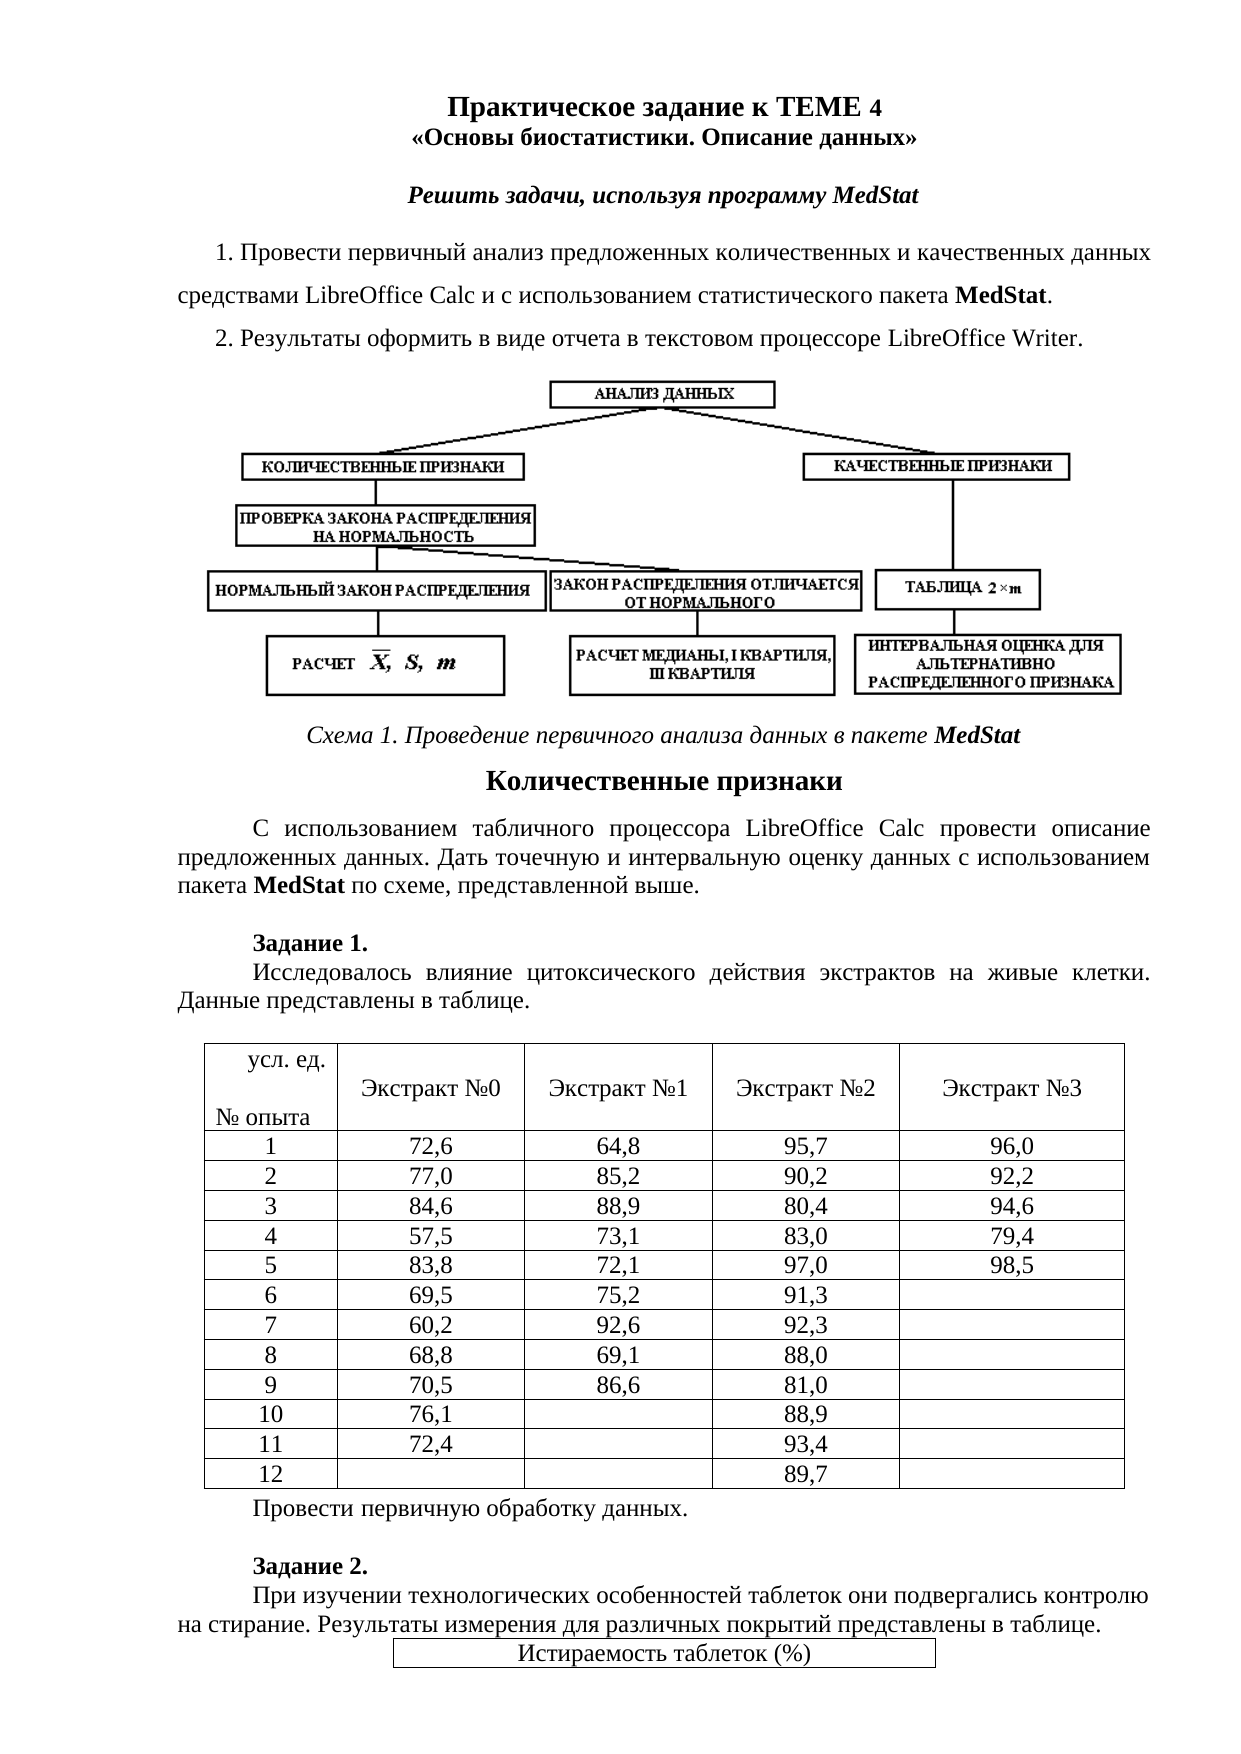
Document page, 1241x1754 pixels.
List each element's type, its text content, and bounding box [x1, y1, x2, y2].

table_cell 95,7 [713, 1131, 899, 1160]
table_header Истираемость таблеток (%) [394, 1639, 935, 1667]
table_cell 81,0 [713, 1370, 899, 1398]
table_cell 6 [205, 1280, 337, 1309]
table_cell 94,6 [900, 1191, 1124, 1220]
table_cell 9 [205, 1370, 337, 1398]
text Задание 1. [177, 928, 1152, 957]
table_cell [900, 1310, 1124, 1339]
table_cell 77,0 [338, 1161, 524, 1190]
table_cell [525, 1459, 712, 1488]
table_cell 98,5 [900, 1251, 1124, 1279]
table_cell 73,1 [525, 1221, 712, 1249]
table_cell 7 [205, 1310, 337, 1339]
text 2. Результаты оформить в виде отчета в текстовом процессоре LibreOffice Writer. [215, 323, 1152, 352]
table_cell 72,6 [338, 1131, 524, 1160]
table_cell 88,9 [525, 1191, 712, 1220]
table_cell [900, 1400, 1124, 1428]
table_cell [525, 1400, 712, 1428]
table_cell 86,6 [525, 1370, 712, 1398]
table_cell 69,1 [525, 1340, 712, 1369]
table_cell 84,6 [338, 1191, 524, 1220]
table_cell 10 [205, 1400, 337, 1428]
table_cell 72,4 [338, 1429, 524, 1458]
table_cell 92,3 [713, 1310, 899, 1339]
table_cell 92,2 [900, 1161, 1124, 1190]
text С использованием табличного процессора LibreOffice Calc провести описание предложенных данных. Дать точечную и интервальную оценку данных с использованием пакета MedStat по схеме, представленной выше. [177, 813, 1152, 899]
table_cell 57,5 [338, 1221, 524, 1249]
table_cell [900, 1429, 1124, 1458]
table_cell [338, 1459, 524, 1488]
table_cell 97,0 [713, 1251, 899, 1279]
text Провести первичную обработку данных. [177, 1489, 1152, 1522]
text При изучении технологических особенностей таблеток они подвергались контролю на стирание. Результаты измерения для различных покрытий представлены в таблице. [177, 1580, 1152, 1637]
table_cell 76,1 [338, 1400, 524, 1428]
table_cell 83,0 [713, 1221, 899, 1249]
table_header Экстракт №1 [525, 1044, 712, 1130]
table_cell [900, 1280, 1124, 1309]
table_header усл. ед. № опыта [205, 1044, 337, 1130]
text 1. Провести первичный анализ предложенных количественных и качественных данных средствами LibreOffice Calc и с использованием статистического пакета MedStat. [177, 237, 1152, 309]
table_cell [900, 1340, 1124, 1369]
text «Основы биостатистики. Описание данных» [177, 122, 1152, 151]
table_cell 70,5 [338, 1370, 524, 1398]
table_cell 75,2 [525, 1280, 712, 1309]
table_header Экстракт №3 [900, 1044, 1124, 1130]
table_cell 5 [205, 1251, 337, 1279]
table_cell 83,8 [338, 1251, 524, 1279]
table_cell 69,5 [338, 1280, 524, 1309]
table_cell 60,2 [338, 1310, 524, 1339]
table_cell 8 [205, 1340, 337, 1369]
table_cell 88,9 [713, 1400, 899, 1428]
table_header Экстракт №2 [713, 1044, 899, 1130]
table_cell 89,7 [713, 1459, 899, 1488]
text Количественные признаки [177, 763, 1152, 796]
table_cell [900, 1370, 1124, 1398]
table_cell 91,3 [713, 1280, 899, 1309]
table_header Экстракт №0 [338, 1044, 524, 1130]
table_cell 80,4 [713, 1191, 899, 1220]
table_cell 88,0 [713, 1340, 899, 1369]
table_cell 92,6 [525, 1310, 712, 1339]
table_cell 93,4 [713, 1429, 899, 1458]
table_cell 72,1 [525, 1251, 712, 1279]
table_cell [525, 1429, 712, 1458]
text Схема 1. Проведение первичного анализа данных в пакете MedStat [177, 720, 1152, 748]
table_cell 11 [205, 1429, 337, 1458]
table_cell 2 [205, 1161, 337, 1190]
table_cell 1 [205, 1131, 337, 1160]
text Практическое задание к ТЕМЕ 4 [177, 89, 1152, 122]
table_cell 68,8 [338, 1340, 524, 1369]
table_cell 64,8 [525, 1131, 712, 1160]
table_cell 12 [205, 1459, 337, 1488]
table_cell 4 [205, 1221, 337, 1249]
table_cell [900, 1459, 1124, 1488]
table_cell 79,4 [900, 1221, 1124, 1249]
picture [190, 366, 1139, 706]
table_cell 3 [205, 1191, 337, 1220]
text Исследовалось влияние цитоксического действия экстрактов на живые клетки. Данные представлены в таблице. [177, 957, 1152, 1014]
table_cell 90,2 [713, 1161, 899, 1190]
table_cell 96,0 [900, 1131, 1124, 1160]
text Задание 2. [177, 1551, 1152, 1580]
table_cell 85,2 [525, 1161, 712, 1190]
text Решить задачи, используя программу MedStat [177, 180, 1152, 208]
